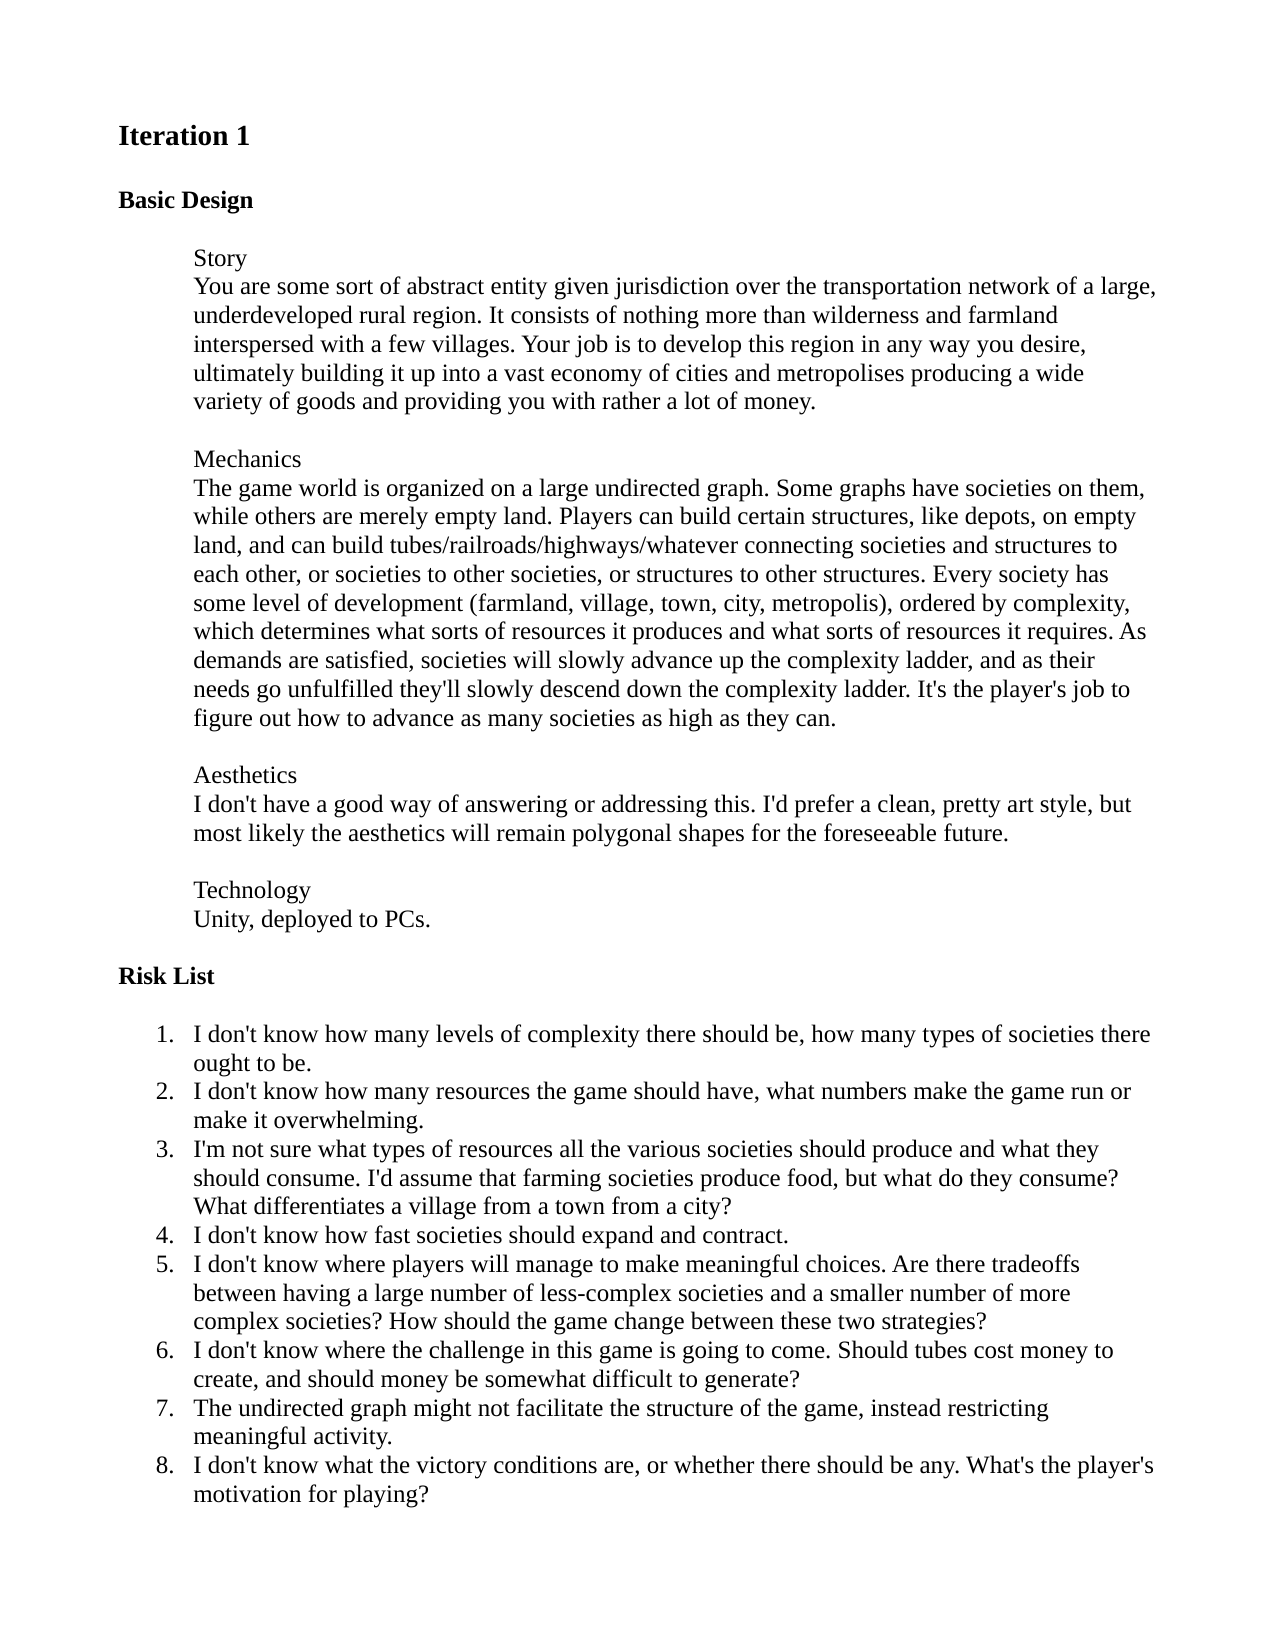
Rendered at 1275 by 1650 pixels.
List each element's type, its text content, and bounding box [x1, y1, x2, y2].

list I don't know how many resources the game should have, what numbers make the game run or make it overwhelming. [156, 1076, 1157, 1134]
list I don't know how many levels of complexity there should be, how many types of societies there ought to be. [156, 1019, 1157, 1076]
text Iteration 1 [118, 118, 1157, 152]
list The undirected graph might not facilitate the structure of the game, instead restricting meaningful activity. [156, 1393, 1157, 1450]
text You are some sort of abstract entity given jurisdiction over the transportation network of a large, underdeveloped rural region. It consists of nothing more than wilderness and farmland interspersed with a few villages. Your job is to develop this region in any way you desire, ultimately building it up into a vast economy of cities and metropolises producing a wide variety of goods and providing you with rather a lot of money. [193, 271, 1157, 415]
text Story [193, 243, 1157, 271]
list I'm not sure what types of resources all the various societies should produce and what they should consume. I'd assume that farming societies produce food, but what do they consume? What differentiates a village from a town from a city? [156, 1134, 1157, 1220]
list I don't know what the victory conditions are, or whether there should be any. What's the player's motivation for playing? [156, 1450, 1157, 1508]
text The game world is organized on a large undirected graph. Some graphs have societies on them, while others are merely empty land. Players can build certain structures, like depots, on empty land, and can build tubes/railroads/highways/whatever connecting societies and structures to each other, or societies to other societies, or structures to other structures. Every society has some level of development (farmland, village, town, city, metropolis), ordered by complexity, which determines what sorts of resources it produces and what sorts of resources it requires. As demands are satisfied, societies will slowly advance up the complexity ladder, and as their needs go unfulfilled they'll slowly descend down the complexity ladder. It's the player's job to figure out how to advance as many societies as high as they can. [193, 473, 1157, 731]
text I don't have a good way of answering or addressing this. I'd prefer a clean, pretty art style, but most likely the aesthetics will remain polygonal shapes for the foreseeable future. [193, 789, 1157, 846]
list I don't know how fast societies should expand and contract. [156, 1220, 1157, 1249]
list I don't know where the challenge in this game is going to come. Should tubes cost money to create, and should money be somewhat difficult to generate? [156, 1335, 1157, 1393]
text Technology [193, 875, 1157, 904]
text Basic Design [118, 185, 1157, 214]
text Mechanics [193, 444, 1157, 473]
text Aesthetics [193, 760, 1157, 789]
list I don't know where players will manage to make meaningful choices. Are there tradeoffs between having a large number of less-complex societies and a smaller number of more complex societies? How should the game change between these two strategies? [156, 1249, 1157, 1335]
text Unity, deployed to PCs. [193, 904, 1157, 933]
text Risk List [118, 961, 1157, 990]
